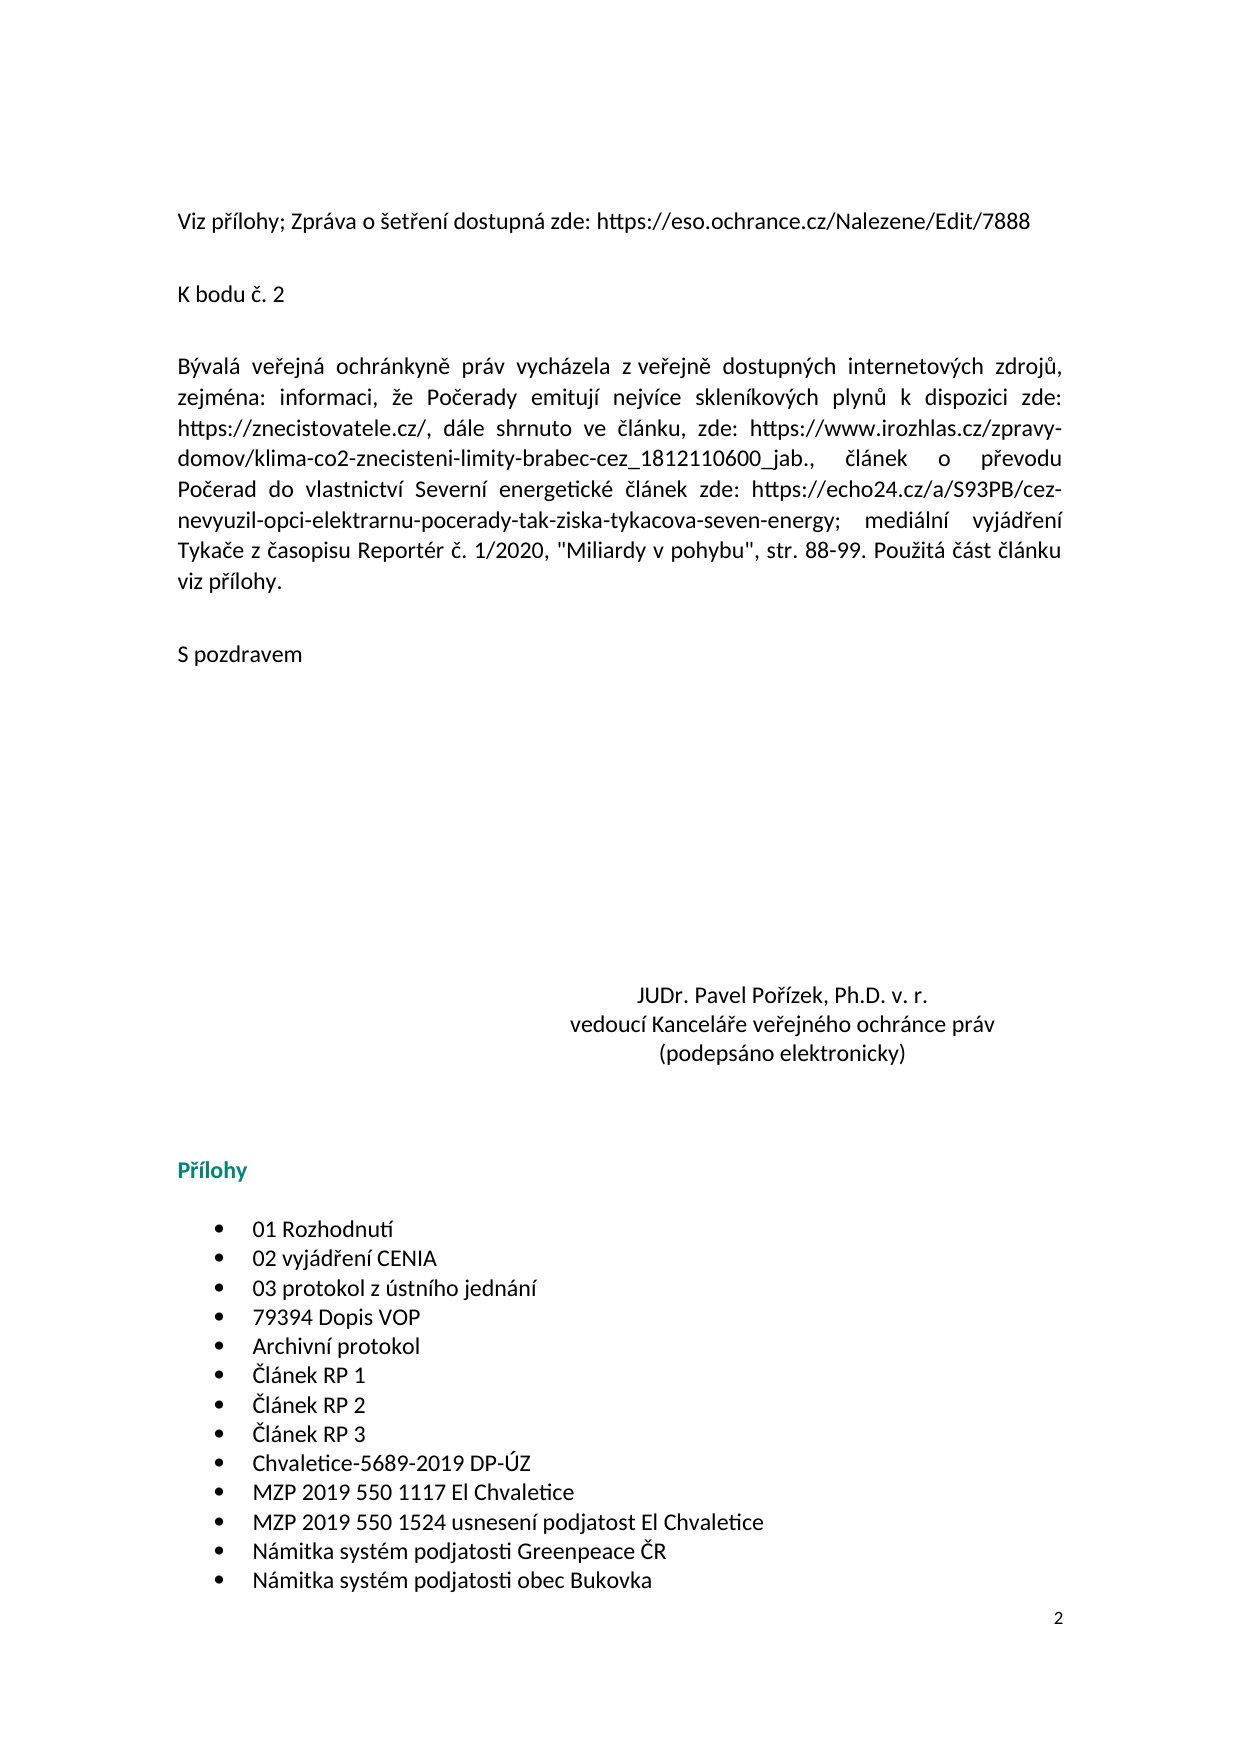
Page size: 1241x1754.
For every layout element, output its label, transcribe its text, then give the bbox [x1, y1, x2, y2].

list MZP 2019 550 1117 El Chvaletice [215, 1477, 1063, 1507]
list Chvaletice-5689-2019 DP-ÚZ [215, 1448, 1063, 1477]
text Bývalá veřejná ochránkyně práv vycházela z veřejně dostupných internetových zdrojů, zejména: informaci, že Počerady emitují nejvíce skleníkových plynů k dispozici zde: https://znecistovatele.cz/, dále shrnuto ve článku, zde: https://www.irozhlas.cz/zpravy-domov/klima-co2-znecisteni-limity-brabec-cez_1812110600_jab., článek o převodu Počerad do vlastnictví Severní energetické článek zde: https://echo24.cz/a/S93PB/cez-nevyuzil-opci-elektrarnu-pocerady-tak-ziska-tykacova-seven-energy; mediální vyjádření Tykače z časopisu Reportér č. 1/2020, "Miliardy v pohybu", str. 88-99. Použitá část článku viz přílohy. [177, 351, 1063, 596]
list 02 vyjádření CENIA [215, 1243, 1063, 1273]
list Námitka systém podjatosti obec Bukovka [215, 1565, 1063, 1594]
list Článek RP 2 [215, 1390, 1063, 1419]
list Článek RP 3 [215, 1419, 1063, 1448]
list 79394 Dopis VOP [215, 1302, 1063, 1331]
list 03 protokol z ústního jednání [215, 1273, 1063, 1302]
list Námitka systém podjatosti Greenpeace ČR [215, 1536, 1063, 1565]
text JUDr. Pavel Pořízek, Ph.D. v. r. [502, 980, 1063, 1009]
text Viz přílohy; Zpráva o šetření dostupná zde: https://eso.ochrance.cz/Nalezene/Edit/7888 [177, 206, 1063, 236]
text (podepsáno elektronicky) [502, 1038, 1063, 1068]
text S pozdravem [177, 639, 1063, 668]
list Archivní protokol [215, 1331, 1063, 1360]
list MZP 2019 550 1524 usnesení podjatost El Chvaletice [215, 1507, 1063, 1536]
text K bodu č. 2 [177, 279, 1063, 308]
list 01 Rozhodnutí [215, 1214, 1063, 1243]
list Článek RP 1 [215, 1360, 1063, 1390]
text vedoucí Kanceláře veřejného ochránce práv [502, 1009, 1063, 1038]
text Přílohy [177, 1156, 1063, 1185]
